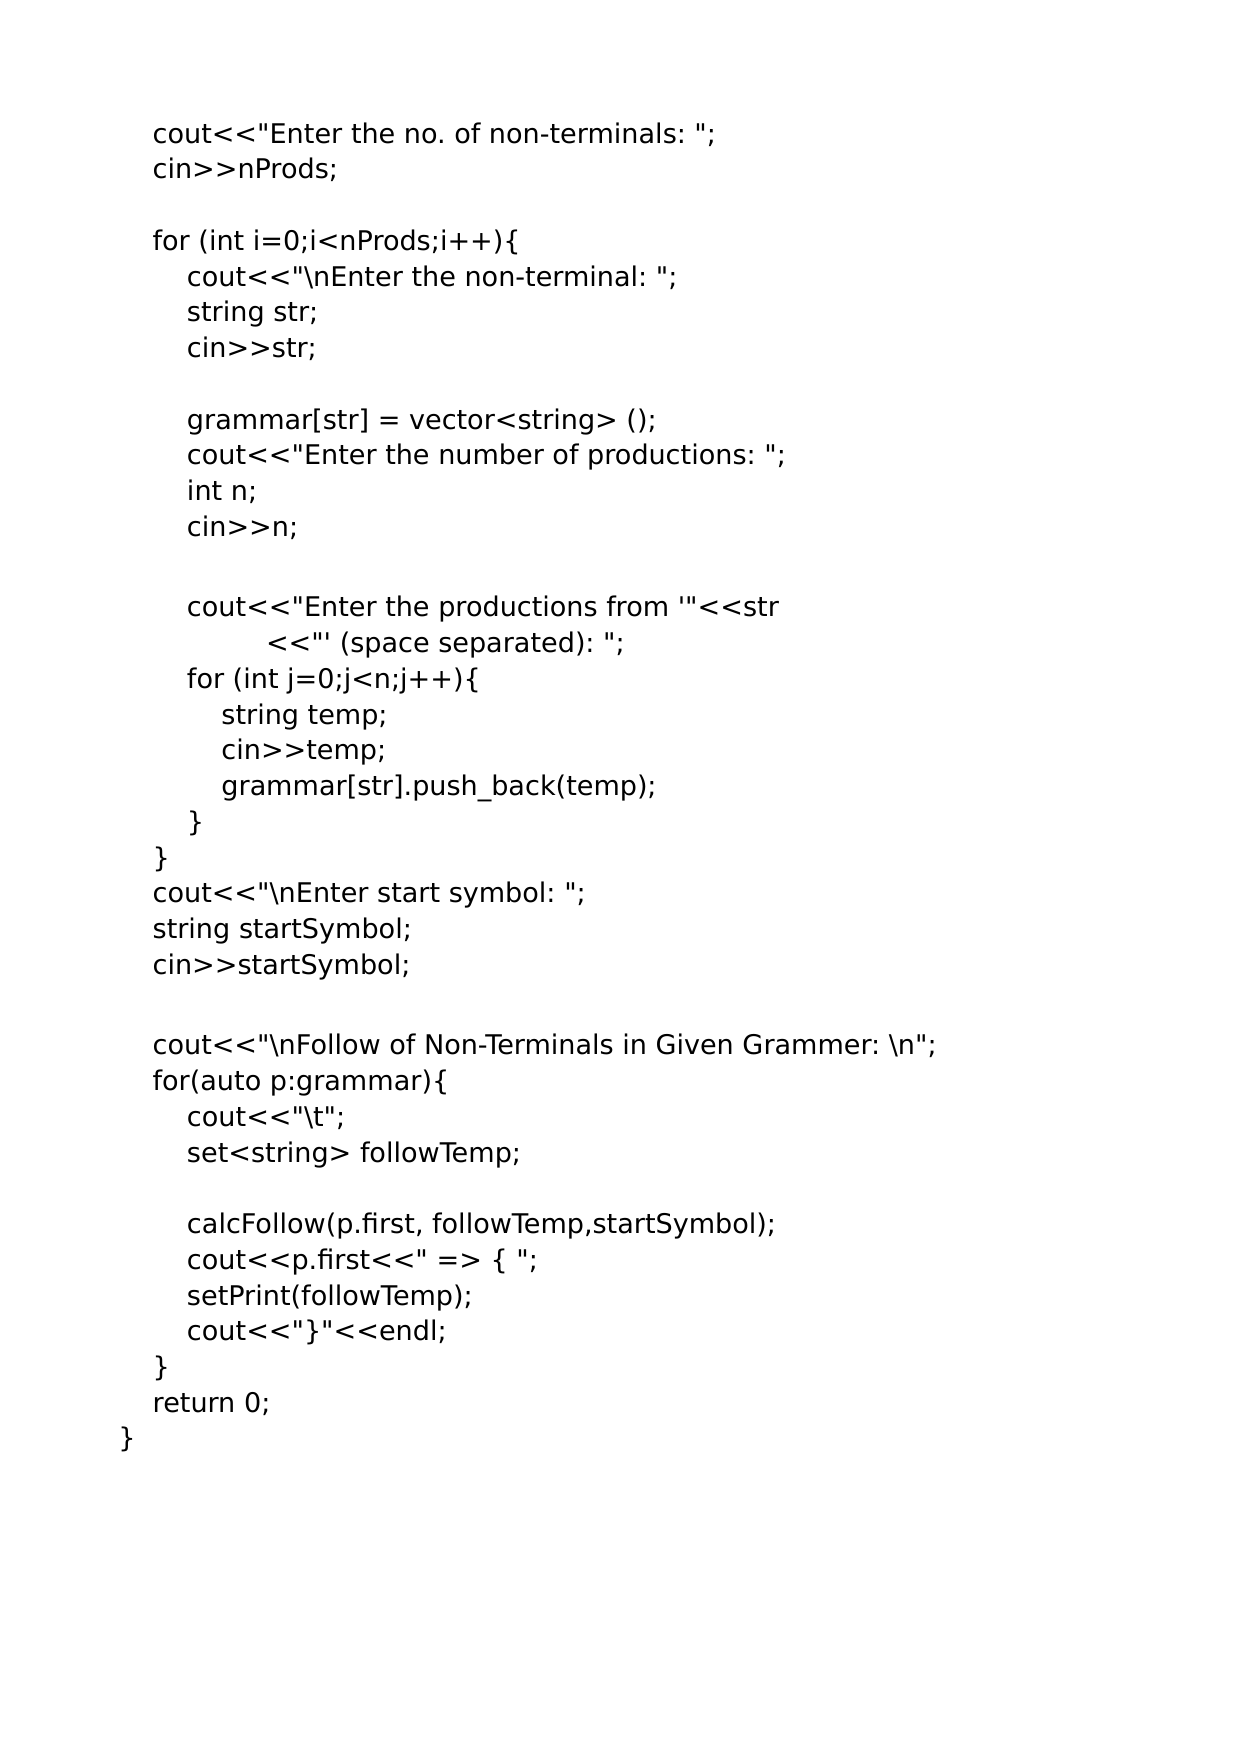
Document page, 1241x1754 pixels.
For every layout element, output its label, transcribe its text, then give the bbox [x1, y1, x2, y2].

text setPrint(followTemp); [118, 1280, 1122, 1311]
text grammar[str].push_back(temp); [118, 770, 1122, 802]
text cout<<"\nEnter start symbol: "; [118, 878, 1122, 909]
text for (int i=0;i<nProds;i++){ [118, 225, 1122, 257]
text cin>>str; [118, 332, 1122, 364]
text cout<<"Enter the number of productions: "; [118, 440, 1122, 471]
text cin>>n; [118, 511, 1122, 543]
text <<"' (space separated): "; [118, 627, 1122, 659]
text string str; [118, 297, 1122, 328]
text cout<<"Enter the productions from '"<<str [118, 592, 1122, 623]
text for (int j=0;j<n;j++){ [118, 663, 1122, 695]
text set<string> followTemp; [118, 1137, 1122, 1168]
text cout<<"Enter the no. of non-terminals: "; [118, 118, 1122, 150]
text cout<<"\nFollow of Non-Terminals in Given Grammer: \n"; [118, 1030, 1122, 1061]
text } [118, 1423, 1122, 1454]
text } [118, 842, 1122, 873]
text return 0; [118, 1387, 1122, 1418]
text cin>>startSymbol; [118, 949, 1122, 981]
text grammar[str] = vector<string> (); [118, 404, 1122, 436]
text int n; [118, 475, 1122, 507]
text cin>>nProds; [118, 154, 1122, 185]
text cout<<"\nEnter the non-terminal: "; [118, 261, 1122, 293]
text calcFollow(p.first, followTemp,startSymbol); [118, 1208, 1122, 1240]
text string startSymbol; [118, 913, 1122, 945]
text cout<<p.first<<" => { "; [118, 1244, 1122, 1276]
text cout<<"}"<<endl; [118, 1316, 1122, 1347]
text } [118, 806, 1122, 838]
text for(auto p:grammar){ [118, 1065, 1122, 1097]
text cout<<"\t"; [118, 1101, 1122, 1133]
text string temp; [118, 699, 1122, 731]
text } [118, 1351, 1122, 1383]
text cin>>temp; [118, 735, 1122, 766]
